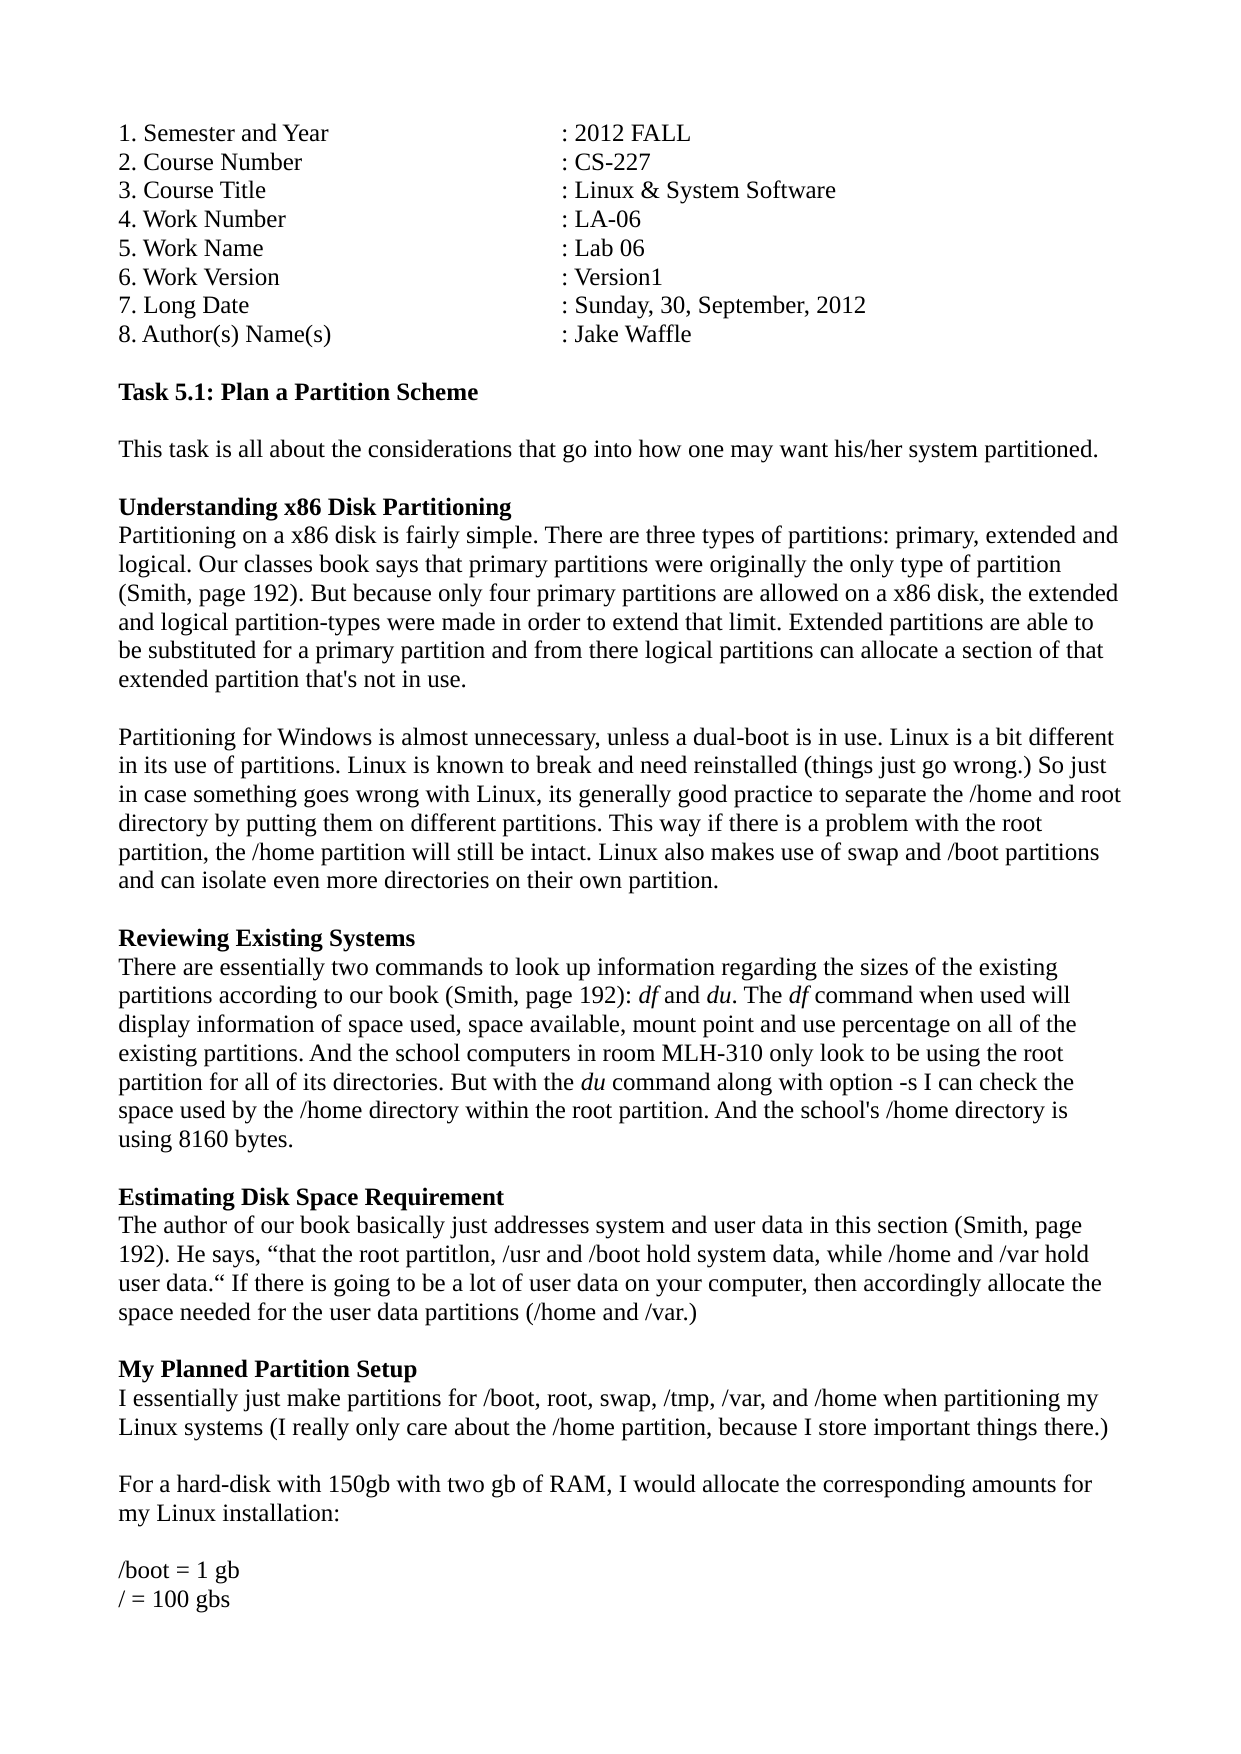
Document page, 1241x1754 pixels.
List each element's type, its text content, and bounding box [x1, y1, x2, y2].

text /boot = 1 gb [118, 1556, 1122, 1584]
text Reviewing Existing Systems [118, 923, 1122, 952]
text 6. Work Version : Version1 [118, 262, 1122, 291]
text For a hard-disk with 150gb with two gb of RAM, I would allocate the corresponding amounts for my Linux installation: [118, 1469, 1122, 1527]
text 4. Work Number : LA-06 [118, 204, 1122, 233]
text 2. Course Number : CS-227 [118, 147, 1122, 176]
text 3. Course Title : Linux & System Software [118, 176, 1122, 204]
text This task is all about the considerations that go into how one may want his/her system partitioned. [118, 434, 1122, 463]
text / = 100 gbs [118, 1584, 1122, 1613]
text Understanding x86 Disk Partitioning [118, 492, 1122, 521]
text Partitioning on a x86 disk is fairly simple. There are three types of partitions: primary, extended and logical. Our classes book says that primary partitions were originally the only type of partition (Smith, page 192). But because only four primary partitions are allowed on a x86 disk, the extended and logical partition-types were made in order to extend that limit. Extended partitions are able to be substituted for a primary partition and from there logical partitions can allocate a section of that extended partition that's not in use. [118, 521, 1122, 693]
text 8. Author(s) Name(s) : Jake Waffle [118, 319, 1122, 348]
text Partitioning for Windows is almost unnecessary, unless a dual-boot is in use. Linux is a bit different in its use of partitions. Linux is known to break and need reinstalled (things just go wrong.) So just in case something goes wrong with Linux, its generally good practice to separate the /home and root directory by putting them on different partitions. This way if there is a problem with the root partition, the /home partition will still be intact. Linux also makes use of swap and /boot partitions and can isolate even more directories on their own partition. [118, 722, 1122, 894]
text Task 5.1: Plan a Partition Scheme [118, 377, 1122, 406]
text My Planned Partition Setup [118, 1354, 1122, 1383]
text 5. Work Name : Lab 06 [118, 233, 1122, 262]
text I essentially just make partitions for /boot, root, swap, /tmp, /var, and /home when partitioning my Linux systems (I really only care about the /home partition, because I store important things there.) [118, 1383, 1122, 1441]
text Estimating Disk Space Requirement [118, 1182, 1122, 1211]
text 7. Long Date : Sunday, 30, September, 2012 [118, 291, 1122, 319]
text There are essentially two commands to look up information regarding the sizes of the existing partitions according to our book (Smith, page 192): df and du. The df command when used will display information of space used, space available, mount point and use percentage on all of the existing partitions. And the school computers in room MLH-310 only look to be using the root partition for all of its directories. But with the du command along with option -s I can check the space used by the /home directory within the root partition. And the school's /home directory is using 8160 bytes. [118, 952, 1122, 1153]
text The author of our book basically just addresses system and user data in this section (Smith, page 192). He says, “that the root partitlon, /usr and /boot hold system data, while /home and /var hold user data.“ If there is going to be a lot of user data on your computer, then accordingly allocate the space needed for the user data partitions (/home and /var.) [118, 1211, 1122, 1326]
text 1. Semester and Year : 2012 FALL [118, 118, 1122, 147]
